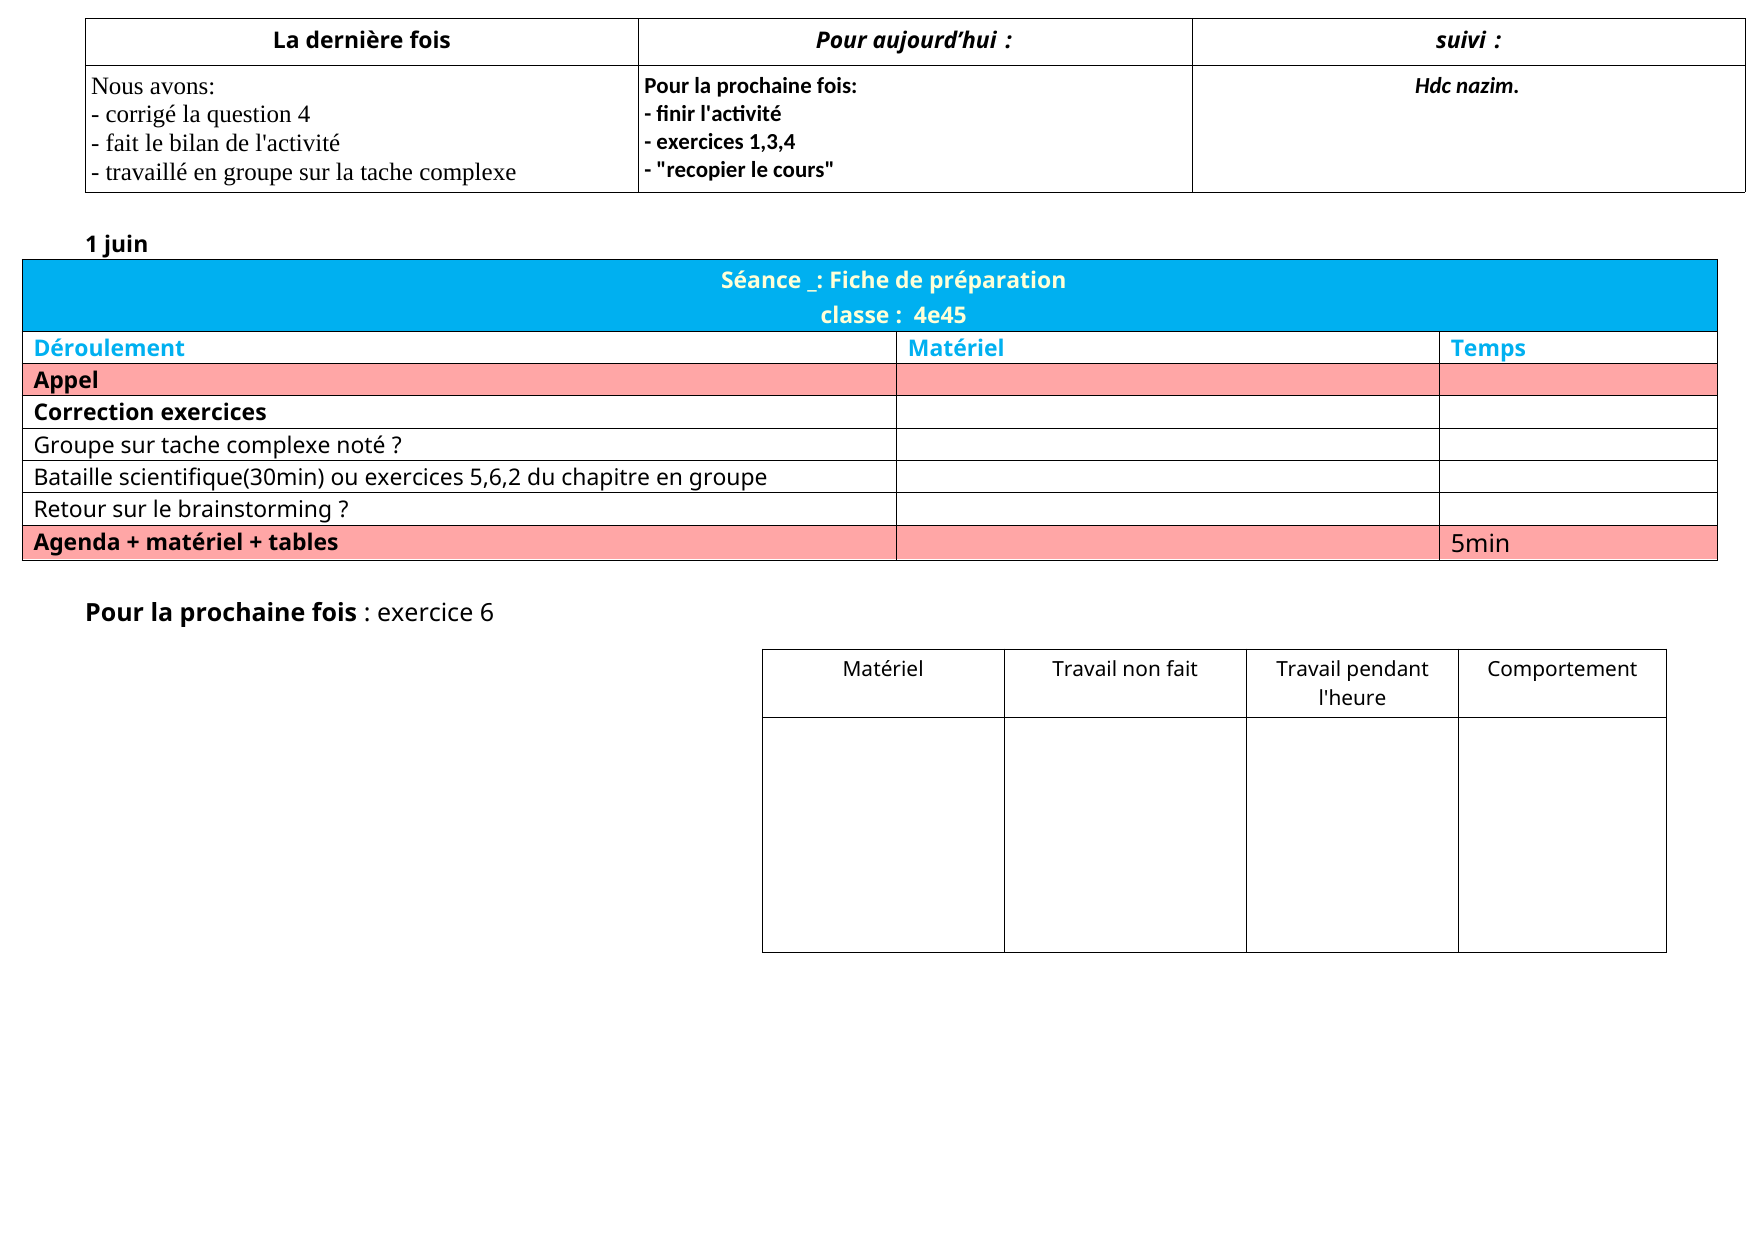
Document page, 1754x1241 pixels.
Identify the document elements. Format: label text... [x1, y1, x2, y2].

table_cell Pour la prochaine fois: - finir l'activité - exercices 1,3,4 - "recopier le cours" [639, 66, 1192, 192]
table_cell Matériel [897, 332, 1439, 363]
table_header Matériel [763, 650, 1004, 717]
table_cell [1440, 493, 1717, 524]
table_cell [897, 493, 1439, 524]
table_cell [1440, 364, 1717, 395]
table_header Comportement [1459, 650, 1666, 717]
table_cell Agenda + matériel + tables [23, 526, 896, 559]
table_cell Bataille scientifique(30min) ou exercices 5,6,2 du chapitre en groupe [23, 461, 896, 492]
table_cell [1459, 718, 1666, 952]
table_header suivi : [1193, 19, 1745, 65]
table_cell Correction exercices [23, 396, 896, 428]
table_cell Nous avons: - corrigé la question 4 - fait le bilan de l'activité - travaillé en groupe sur la tache complexe [86, 66, 638, 192]
table_cell Déroulement [23, 332, 896, 363]
table_cell [1440, 461, 1717, 492]
table_header Pour aujourd’hui : [639, 19, 1192, 65]
table_cell Temps [1440, 332, 1717, 363]
table_cell [897, 429, 1439, 460]
table_cell [897, 364, 1439, 395]
table_cell Retour sur le brainstorming ? [23, 493, 896, 524]
table_cell Hdc nazim. [1193, 66, 1745, 192]
table_header Travail non fait [1005, 650, 1246, 717]
table_cell [1440, 429, 1717, 460]
table_cell [763, 718, 1004, 952]
table_cell [1440, 396, 1717, 428]
text Pour la prochaine fois : exercice 6 [85, 595, 1745, 629]
table_cell [897, 396, 1439, 428]
table_cell [897, 461, 1439, 492]
table_header Travail pendant l'heure [1247, 650, 1458, 717]
table_header Séance _: Fiche de préparation classe : 4e45 [23, 260, 1717, 331]
table_cell Groupe sur tache complexe noté ? [23, 429, 896, 460]
table_cell Appel [23, 364, 896, 395]
table_cell [1005, 718, 1246, 952]
table_cell 5min [1440, 526, 1717, 559]
table_header La dernière fois [86, 19, 638, 65]
table_cell [897, 526, 1439, 559]
text 1 juin [85, 228, 1754, 259]
table_cell [1247, 718, 1458, 952]
